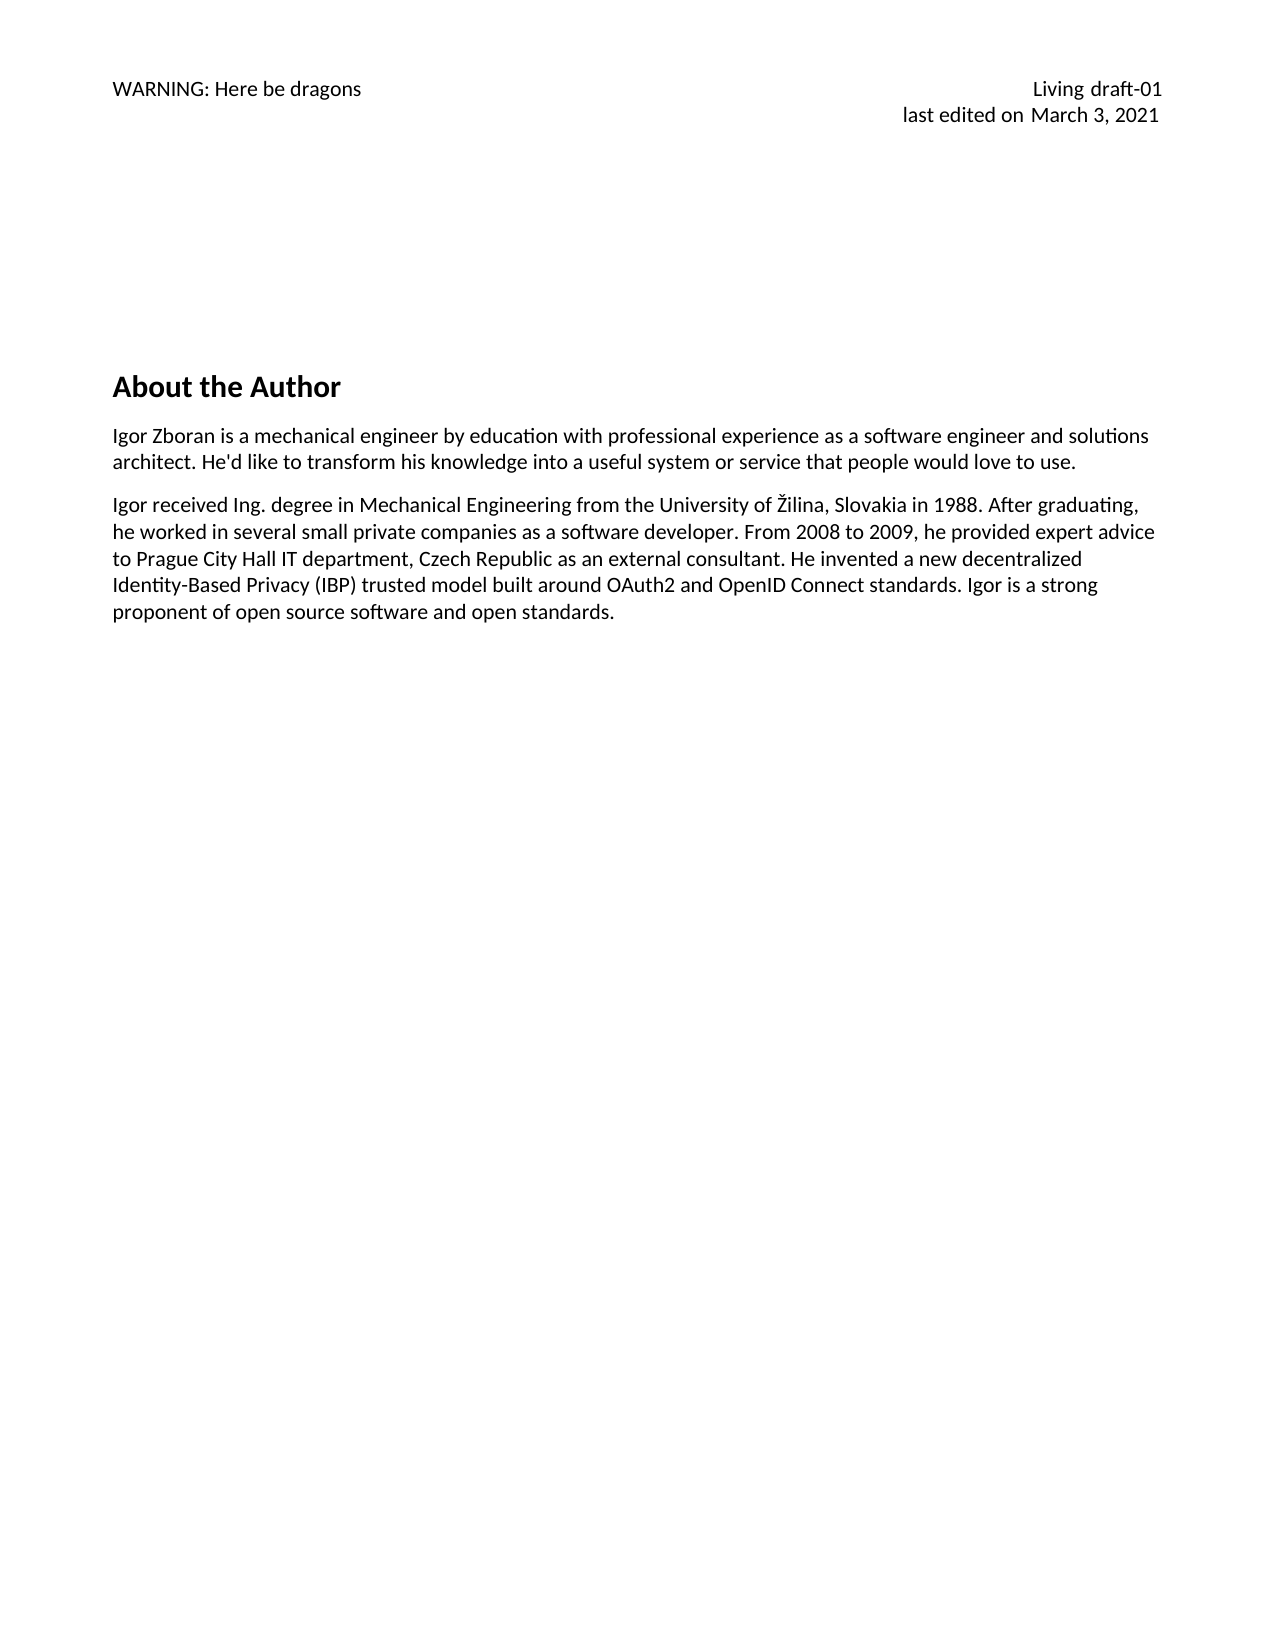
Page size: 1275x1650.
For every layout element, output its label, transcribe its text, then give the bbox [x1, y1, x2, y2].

text Igor Zboran is a mechanical engineer by education with professional experience as a software engineer and solutions architect. He'd like to transform his knowledge into a useful system or service that people would love to use. [112, 422, 1162, 475]
text About the Author [112, 367, 1162, 406]
text Igor received Ing. degree in Mechanical Engineering from the University of Žilina, Slovakia in 1988. After graduating, he worked in several small private companies as a software developer. From 2008 to 2009, he provided expert advice to Prague City Hall IT department, Czech Republic as an external consultant. He invented a new decentralized Identity-Based Privacy (IBP) trusted model built around OAuth2 and OpenID Connect standards. Igor is a strong proponent of open source software and open standards. [112, 491, 1162, 625]
